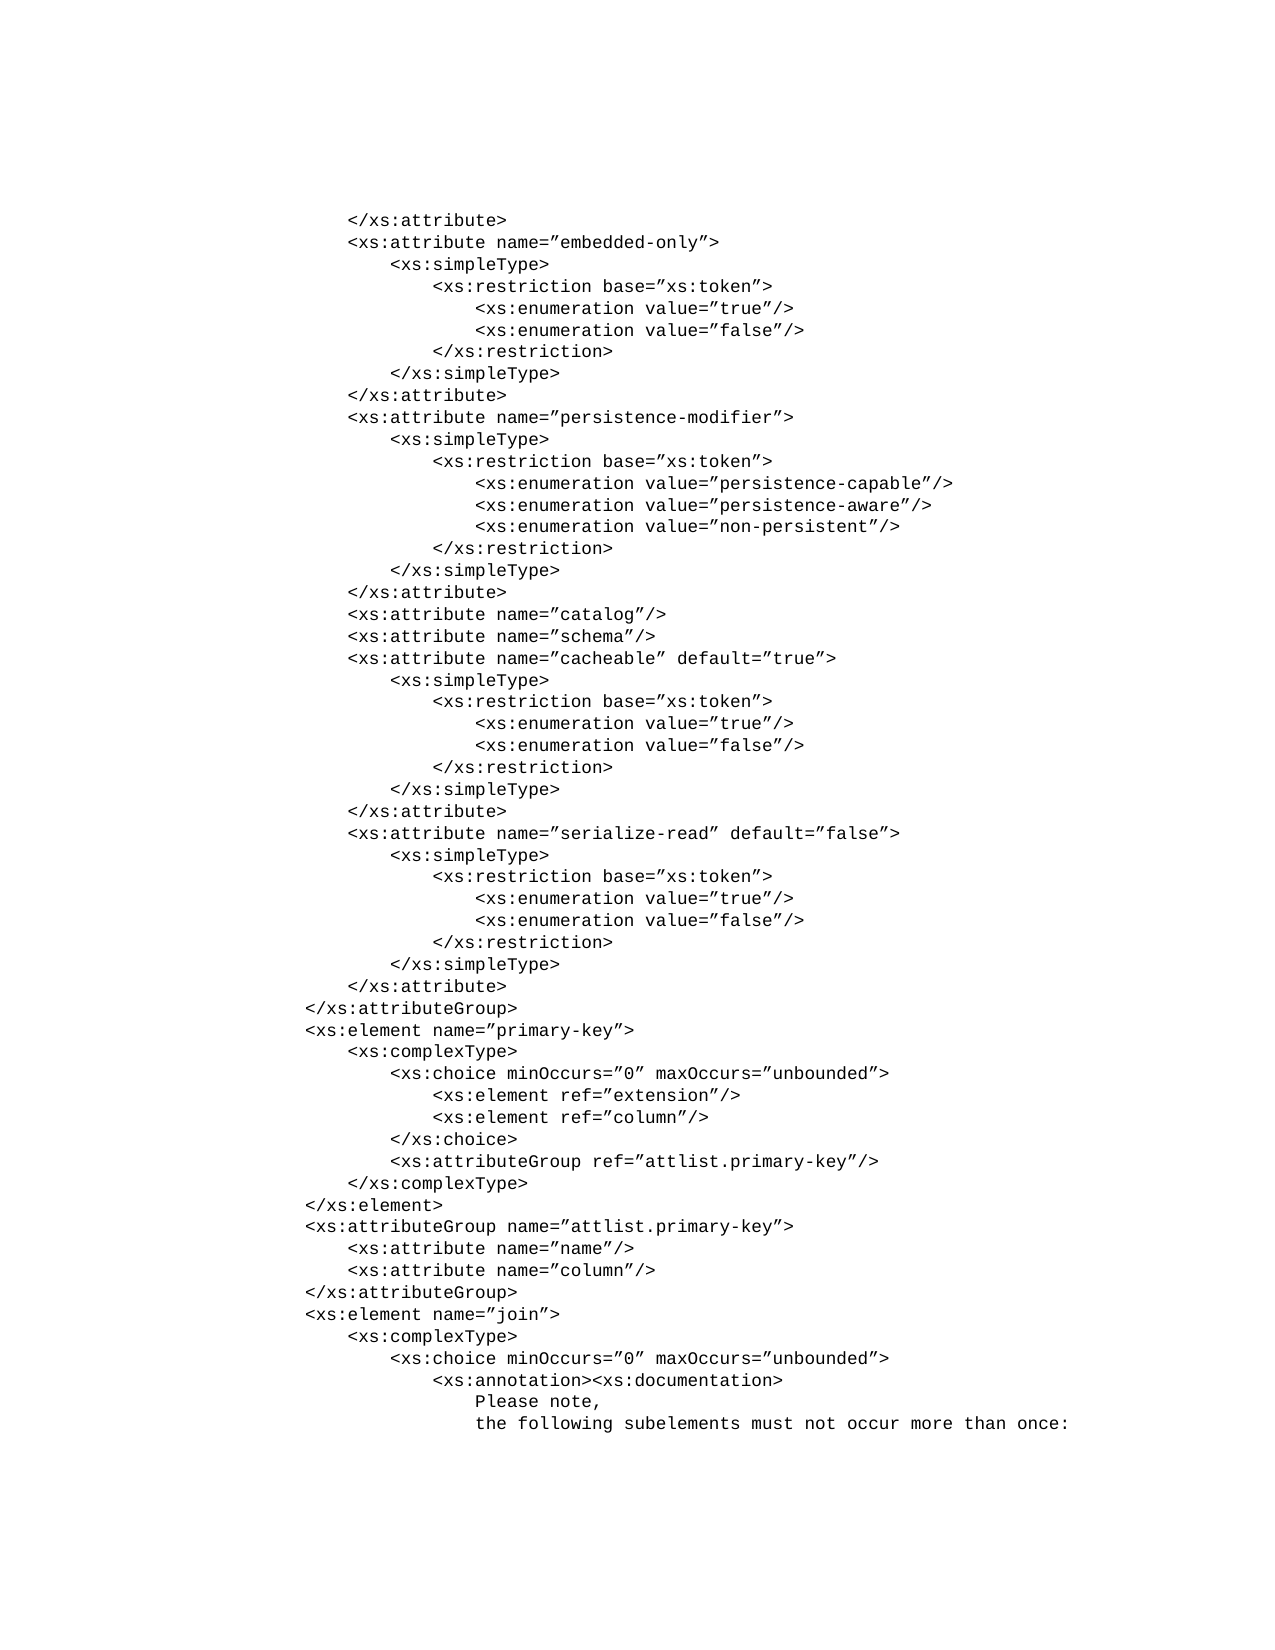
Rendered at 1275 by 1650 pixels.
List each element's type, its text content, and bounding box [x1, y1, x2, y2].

text <xs:annotation><xs:documentation> [262, 1369, 1125, 1391]
text </xs:simpleType> [262, 954, 1125, 976]
text <xs:attribute name=”embedded-only”> [262, 232, 1125, 254]
text <xs:attribute name=”schema”/> [262, 626, 1125, 647]
text <xs:enumeration value=”persistence-capable”/> [262, 472, 1125, 494]
text <xs:restriction base=”xs:token”> [262, 276, 1125, 297]
text <xs:attributeGroup ref=”attlist.primary-key”/> [262, 1151, 1125, 1172]
text <xs:attribute name=”serialize-read” default=”false”> [262, 822, 1125, 844]
text <xs:enumeration value=”false”/> [262, 319, 1125, 341]
text <xs:complexType> [262, 1326, 1125, 1347]
text <xs:simpleType> [262, 669, 1125, 691]
text </xs:simpleType> [262, 363, 1125, 385]
text <xs:restriction base=”xs:token”> [262, 866, 1125, 888]
text <xs:choice minOccurs=”0” maxOccurs=”unbounded”> [262, 1063, 1125, 1085]
text </xs:complexType> [262, 1172, 1125, 1194]
text <xs:attribute name=”catalog”/> [262, 604, 1125, 626]
text </xs:attributeGroup> [262, 1282, 1125, 1304]
text <xs:attribute name=”cacheable” default=”true”> [262, 647, 1125, 669]
text </xs:restriction> [262, 341, 1125, 363]
text </xs:simpleType> [262, 779, 1125, 801]
text </xs:attribute> [262, 801, 1125, 822]
text the following subelements must not occur more than once: [262, 1413, 1125, 1435]
text <xs:element ref=”extension”/> [262, 1085, 1125, 1107]
text <xs:element name=”join”> [262, 1304, 1125, 1326]
text <xs:restriction base=”xs:token”> [262, 691, 1125, 713]
text <xs:attribute name=”column”/> [262, 1260, 1125, 1282]
text <xs:restriction base=”xs:token”> [262, 451, 1125, 472]
text </xs:element> [262, 1194, 1125, 1216]
text </xs:restriction> [262, 757, 1125, 779]
text </xs:simpleType> [262, 560, 1125, 582]
text </xs:restriction> [262, 932, 1125, 954]
text <xs:enumeration value=”persistence-aware”/> [262, 494, 1125, 516]
text <xs:element name=”primary-key”> [262, 1019, 1125, 1041]
text </xs:attributeGroup> [262, 997, 1125, 1019]
text </xs:choice> [262, 1129, 1125, 1151]
text <xs:simpleType> [262, 254, 1125, 276]
text </xs:attribute> [262, 385, 1125, 407]
text </xs:restriction> [262, 538, 1125, 560]
text Please note, [262, 1391, 1125, 1413]
text <xs:choice minOccurs=”0” maxOccurs=”unbounded”> [262, 1347, 1125, 1369]
text </xs:attribute> [262, 582, 1125, 604]
text <xs:simpleType> [262, 844, 1125, 866]
text <xs:enumeration value=”true”/> [262, 297, 1125, 319]
text <xs:simpleType> [262, 429, 1125, 451]
text <xs:enumeration value=”false”/> [262, 910, 1125, 932]
text <xs:enumeration value=”true”/> [262, 888, 1125, 910]
text <xs:complexType> [262, 1041, 1125, 1063]
text <xs:element ref=”column”/> [262, 1107, 1125, 1129]
text <xs:enumeration value=”false”/> [262, 735, 1125, 757]
text </xs:attribute> [262, 210, 1125, 232]
text <xs:attribute name=”name”/> [262, 1238, 1125, 1260]
text <xs:attribute name=”persistence-modifier”> [262, 407, 1125, 429]
text <xs:enumeration value=”true”/> [262, 713, 1125, 735]
text <xs:enumeration value=”non-persistent”/> [262, 516, 1125, 538]
text </xs:attribute> [262, 976, 1125, 997]
text <xs:attributeGroup name=”attlist.primary-key”> [262, 1216, 1125, 1238]
